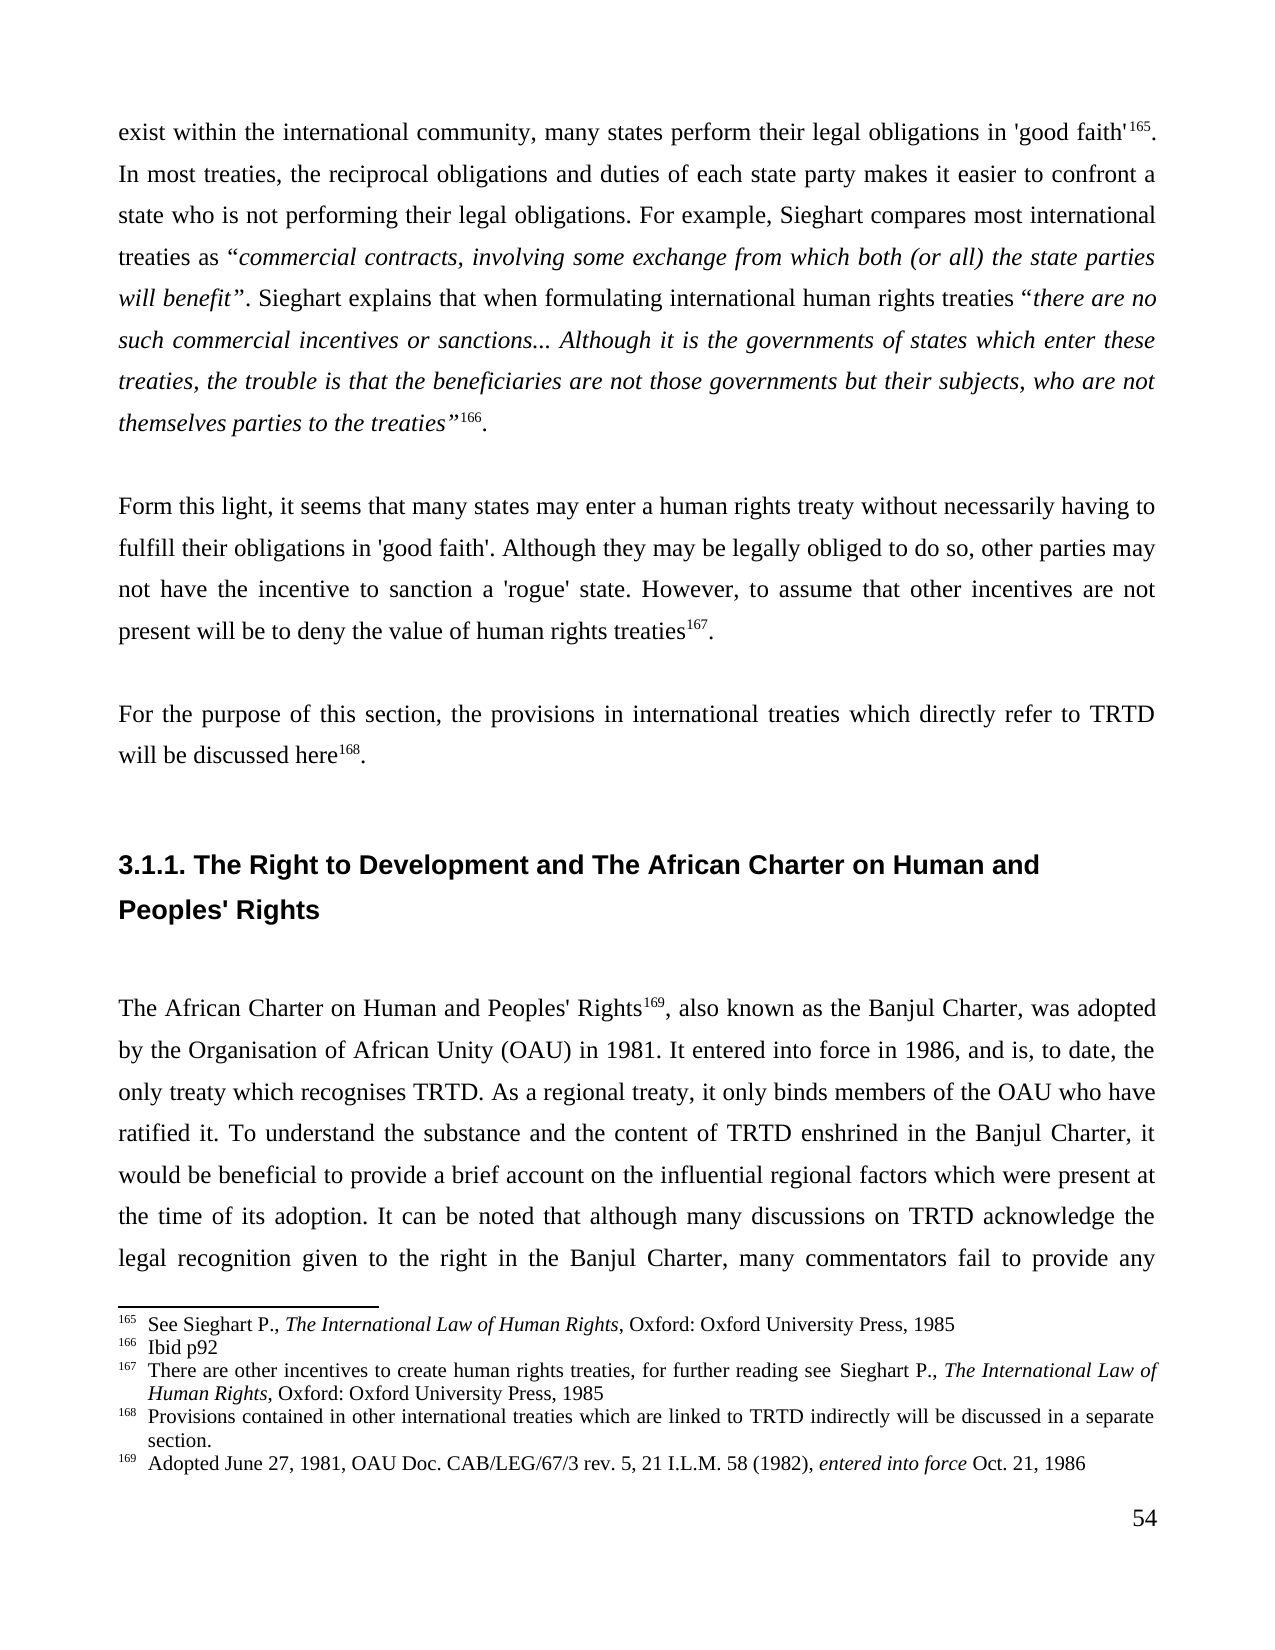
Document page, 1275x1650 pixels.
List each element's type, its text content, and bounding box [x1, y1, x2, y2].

text The African Charter on Human and Peoples' Rights, also known as the Banjul Charter, was adopted by the Organisation of African Unity (OAU) in 1981. It entered into force in 1986, and is, to date, the only treaty which recognises TRTD. As a regional treaty, it only binds members of the OAU who have ratified it. To understand the substance and the content of TRTD enshrined in the Banjul Charter, it would be beneficial to provide a brief account on the influential regional factors which were present at the time of its adoption. It can be noted that although many discussions on TRTD acknowledge the legal recognition given to the right in the Banjul Charter, many commentators fail to provide any [118, 994, 1157, 1272]
text Ibid p92 [118, 1336, 1157, 1359]
text There are other incentives to create human rights treaties, for further reading see Sieghart P., The International Law of Human Rights, Oxford: Oxford University Press, 1985 [118, 1359, 1157, 1405]
subtitle 3.1.1. The Right to Development and The African Charter on Human and Peoples' Rights [118, 850, 1157, 925]
text Adopted June 27, 1981, OAU Doc. CAB/LEG/67/3 rev. 5, 21 I.L.M. 58 (1982), entered into force Oct. 21, 1986 [118, 1452, 1157, 1475]
text For the purpose of this section, the provisions in international treaties which directly refer to TRTD will be discussed here. [118, 700, 1157, 769]
text Form this light, it seems that many states may enter a human rights treaty without necessarily having to fulfill their obligations in 'good faith'. Although they may be legally obliged to do so, other parties may not have the incentive to sanction a 'rogue' state. However, to assume that other incentives are not present will be to deny the value of human rights treaties. [118, 492, 1157, 644]
text See Sieghart P., The International Law of Human Rights, Oxford: Oxford University Press, 1985 [118, 1313, 1157, 1336]
text exist within the international community, many states perform their legal obligations in 'good faith'. In most treaties, the reciprocal obligations and duties of each state party makes it easier to confront a state who is not performing their legal obligations. For example, Sieghart compares most international treaties as “commercial contracts, involving some exchange from which both (or all) the state parties will benefit”. Sieghart explains that when formulating international human rights treaties “there are no such commercial incentives or sanctions... Although it is the governments of states which enter these treaties, the trouble is that the beneficiaries are not those governments but their subjects, who are not themselves parties to the treaties”. [118, 118, 1157, 437]
text Provisions contained in other international treaties which are linked to TRTD indirectly will be discussed in a separate section. [118, 1405, 1157, 1452]
